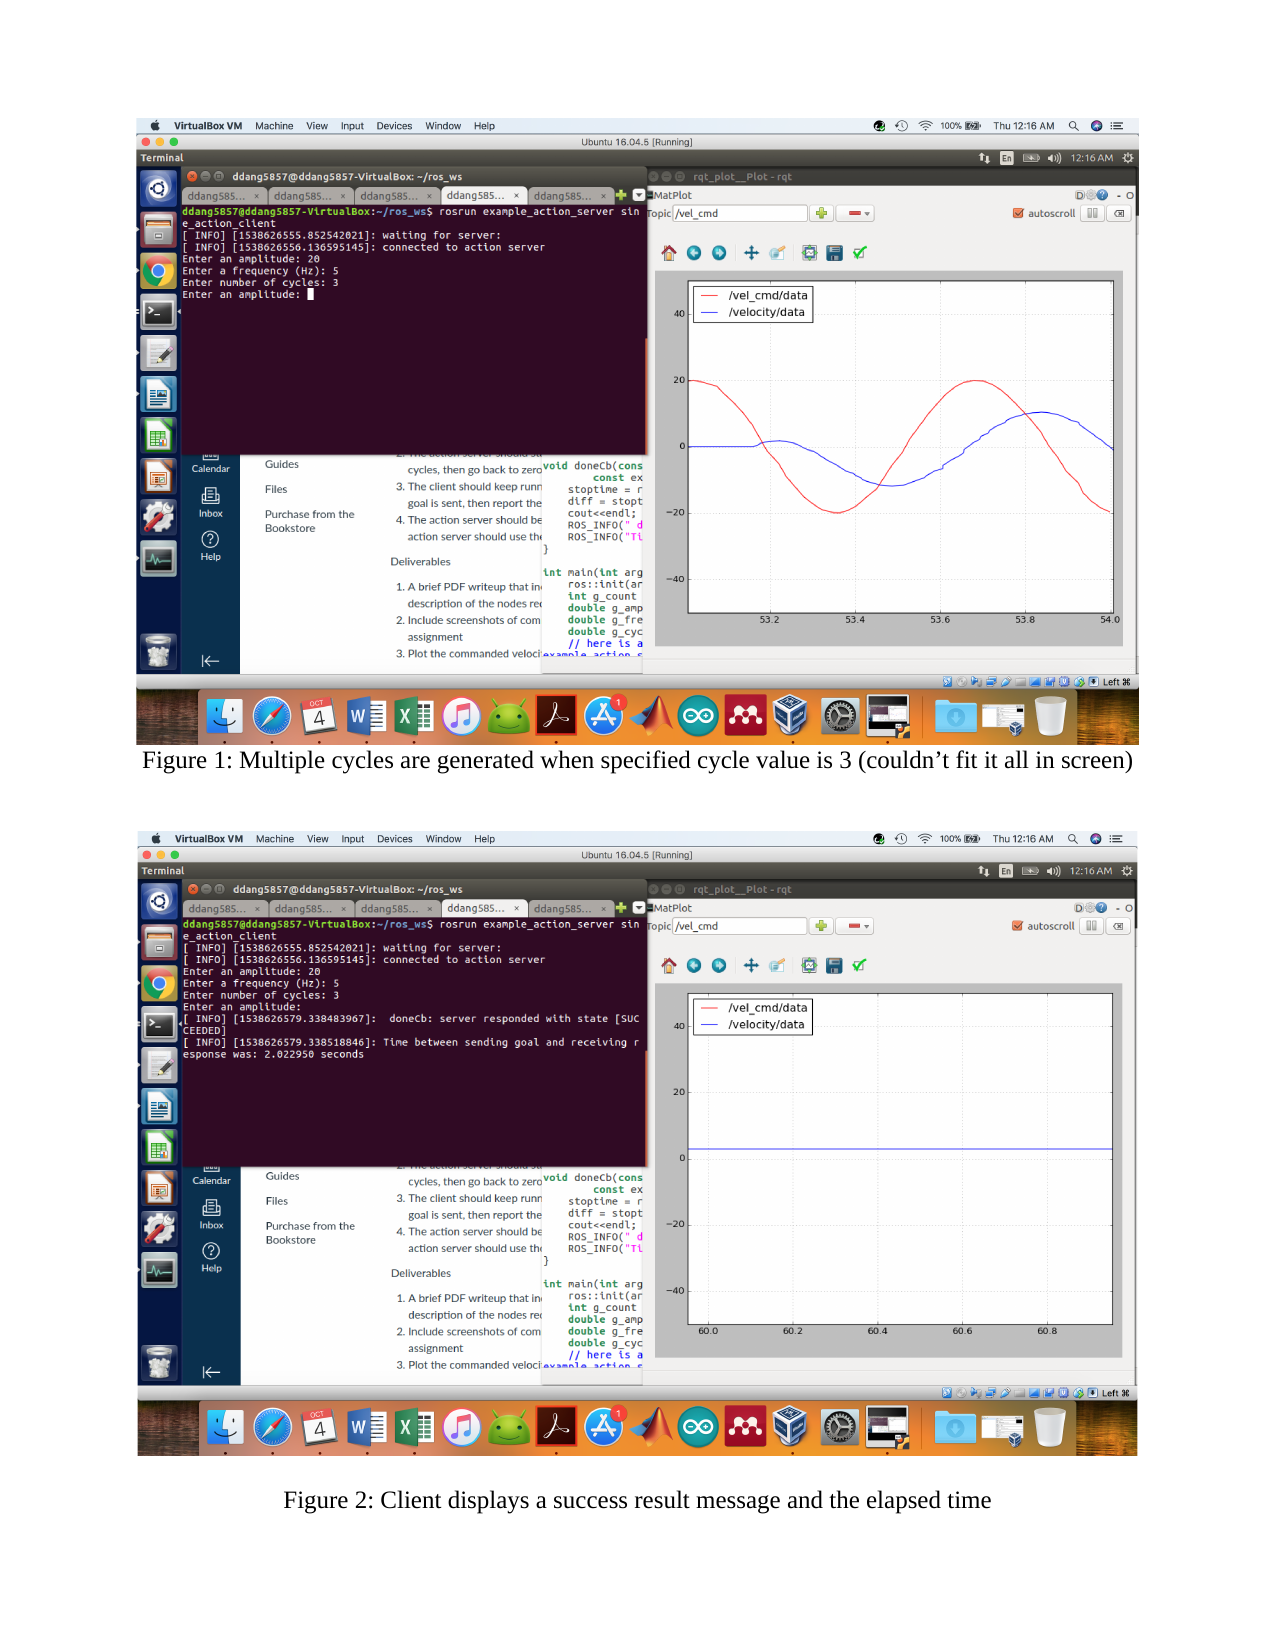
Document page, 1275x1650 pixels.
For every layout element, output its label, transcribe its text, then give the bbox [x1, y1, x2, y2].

picture [136, 118, 1139, 745]
text Figure 1: Multiple cycles are generated when specified cycle value is 3 (couldn’t fit it all in screen) [118, 118, 1157, 774]
picture [137, 831, 1138, 1456]
text Figure 2: Client displays a success result message and the elapsed time [118, 1485, 1157, 1513]
